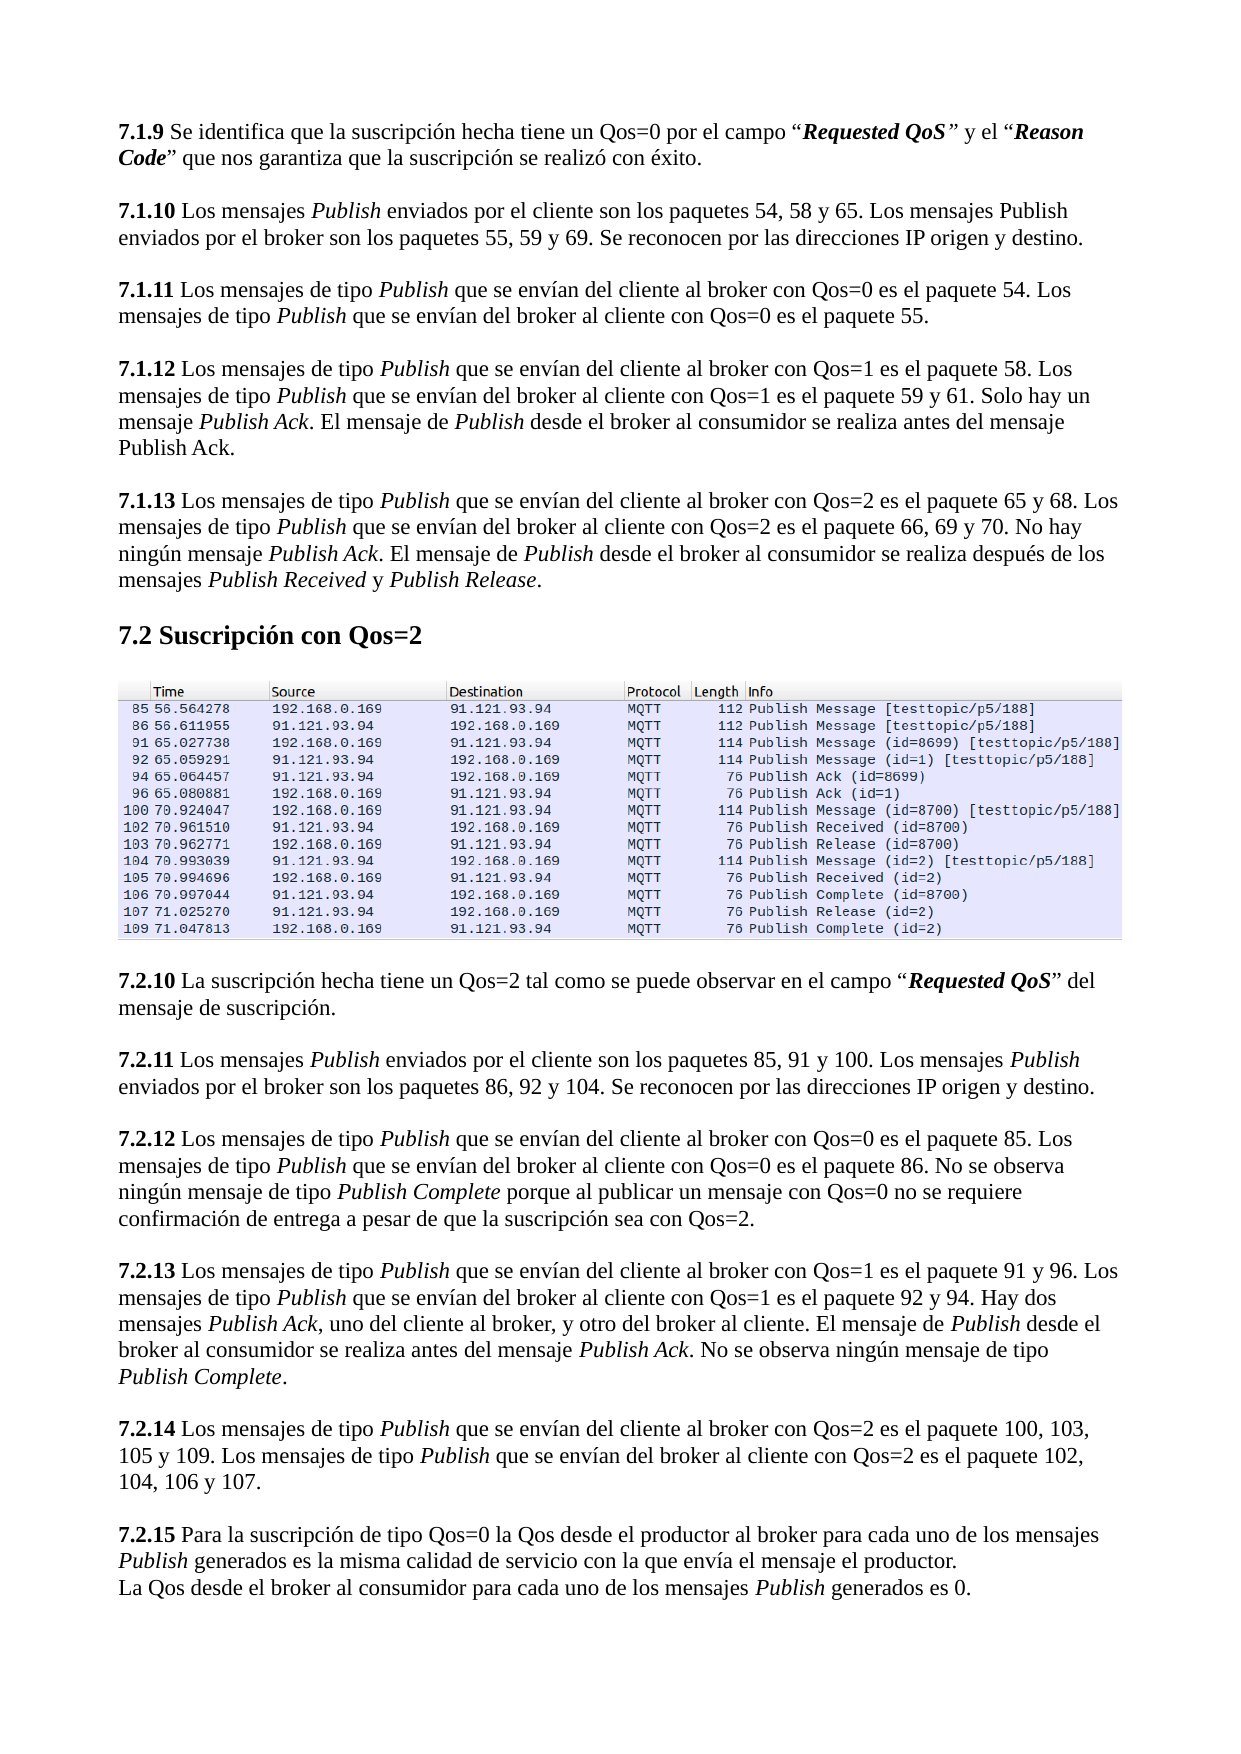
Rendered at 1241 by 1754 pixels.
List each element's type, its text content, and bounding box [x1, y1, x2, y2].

text 7.2.15 Para la suscripción de tipo Qos=0 la Qos desde el productor al broker para cada uno de los mensajes Publish generados es la misma calidad de servicio con la que envía el mensaje el productor. [118, 1521, 1122, 1573]
text 7.1.10 Los mensajes Publish enviados por el cliente son los paquetes 54, 58 y 65. Los mensajes Publish enviados por el broker son los paquetes 55, 59 y 69. Se reconocen por las direcciones IP origen y destino. [118, 197, 1122, 250]
text 7.1.12 Los mensajes de tipo Publish que se envían del cliente al broker con Qos=1 es el paquete 58. Los mensajes de tipo Publish que se envían del broker al cliente con Qos=1 es el paquete 59 y 61. Solo hay un mensaje Publish Ack. El mensaje de Publish desde el broker al consumidor se realiza antes del mensaje Publish Ack. [118, 355, 1122, 461]
text 7.2 Suscripción con Qos=2 [118, 619, 1122, 650]
text 7.1.11 Los mensajes de tipo Publish que se envían del cliente al broker con Qos=0 es el paquete 54. Los mensajes de tipo Publish que se envían del broker al cliente con Qos=0 es el paquete 55. [118, 276, 1122, 329]
text 7.2.11 Los mensajes Publish enviados por el cliente son los paquetes 85, 91 y 100. Los mensajes Publish enviados por el broker son los paquetes 86, 92 y 104. Se reconocen por las direcciones IP origen y destino. [118, 1046, 1122, 1099]
text 7.1.9 Se identifica que la suscripción hecha tiene un Qos=0 por el campo “Requested QoS” y el “Reason Code” que nos garantiza que la suscripción se realizó con éxito. [118, 118, 1122, 171]
text 7.2.14 Los mensajes de tipo Publish que se envían del cliente al broker con Qos=2 es el paquete 100, 103, 105 y 109. Los mensajes de tipo Publish que se envían del broker al cliente con Qos=2 es el paquete 102, 104, 106 y 107. [118, 1415, 1122, 1494]
text 7.1.13 Los mensajes de tipo Publish que se envían del cliente al broker con Qos=2 es el paquete 65 y 68. Los mensajes de tipo Publish que se envían del broker al cliente con Qos=2 es el paquete 66, 69 y 70. No hay ningún mensaje Publish Ack. El mensaje de Publish desde el broker al consumidor se realiza después de los mensajes Publish Received y Publish Release. [118, 487, 1122, 592]
text La Qos desde el broker al consumidor para cada uno de los mensajes Publish generados es 0. [118, 1573, 1122, 1600]
text 7.2.13 Los mensajes de tipo Publish que se envían del cliente al broker con Qos=1 es el paquete 91 y 96. Los mensajes de tipo Publish que se envían del broker al cliente con Qos=1 es el paquete 92 y 94. Hay dos mensajes Publish Ack, uno del cliente al broker, y otro del broker al cliente. El mensaje de Publish desde el broker al consumidor se realiza antes del mensaje Publish Ack. No se observa ningún mensaje de tipo Publish Complete. [118, 1257, 1122, 1389]
picture [118, 681, 1123, 941]
text 7.2.10 La suscripción hecha tiene un Qos=2 tal como se puede observar en el campo “Requested QoS” del mensaje de suscripción. [118, 967, 1122, 1020]
text 7.2.12 Los mensajes de tipo Publish que se envían del cliente al broker con Qos=0 es el paquete 85. Los mensajes de tipo Publish que se envían del broker al cliente con Qos=0 es el paquete 86. No se observa ningún mensaje de tipo Publish Complete porque al publicar un mensaje con Qos=0 no se requiere confirmación de entrega a pesar de que la suscripción sea con Qos=2. [118, 1126, 1122, 1231]
